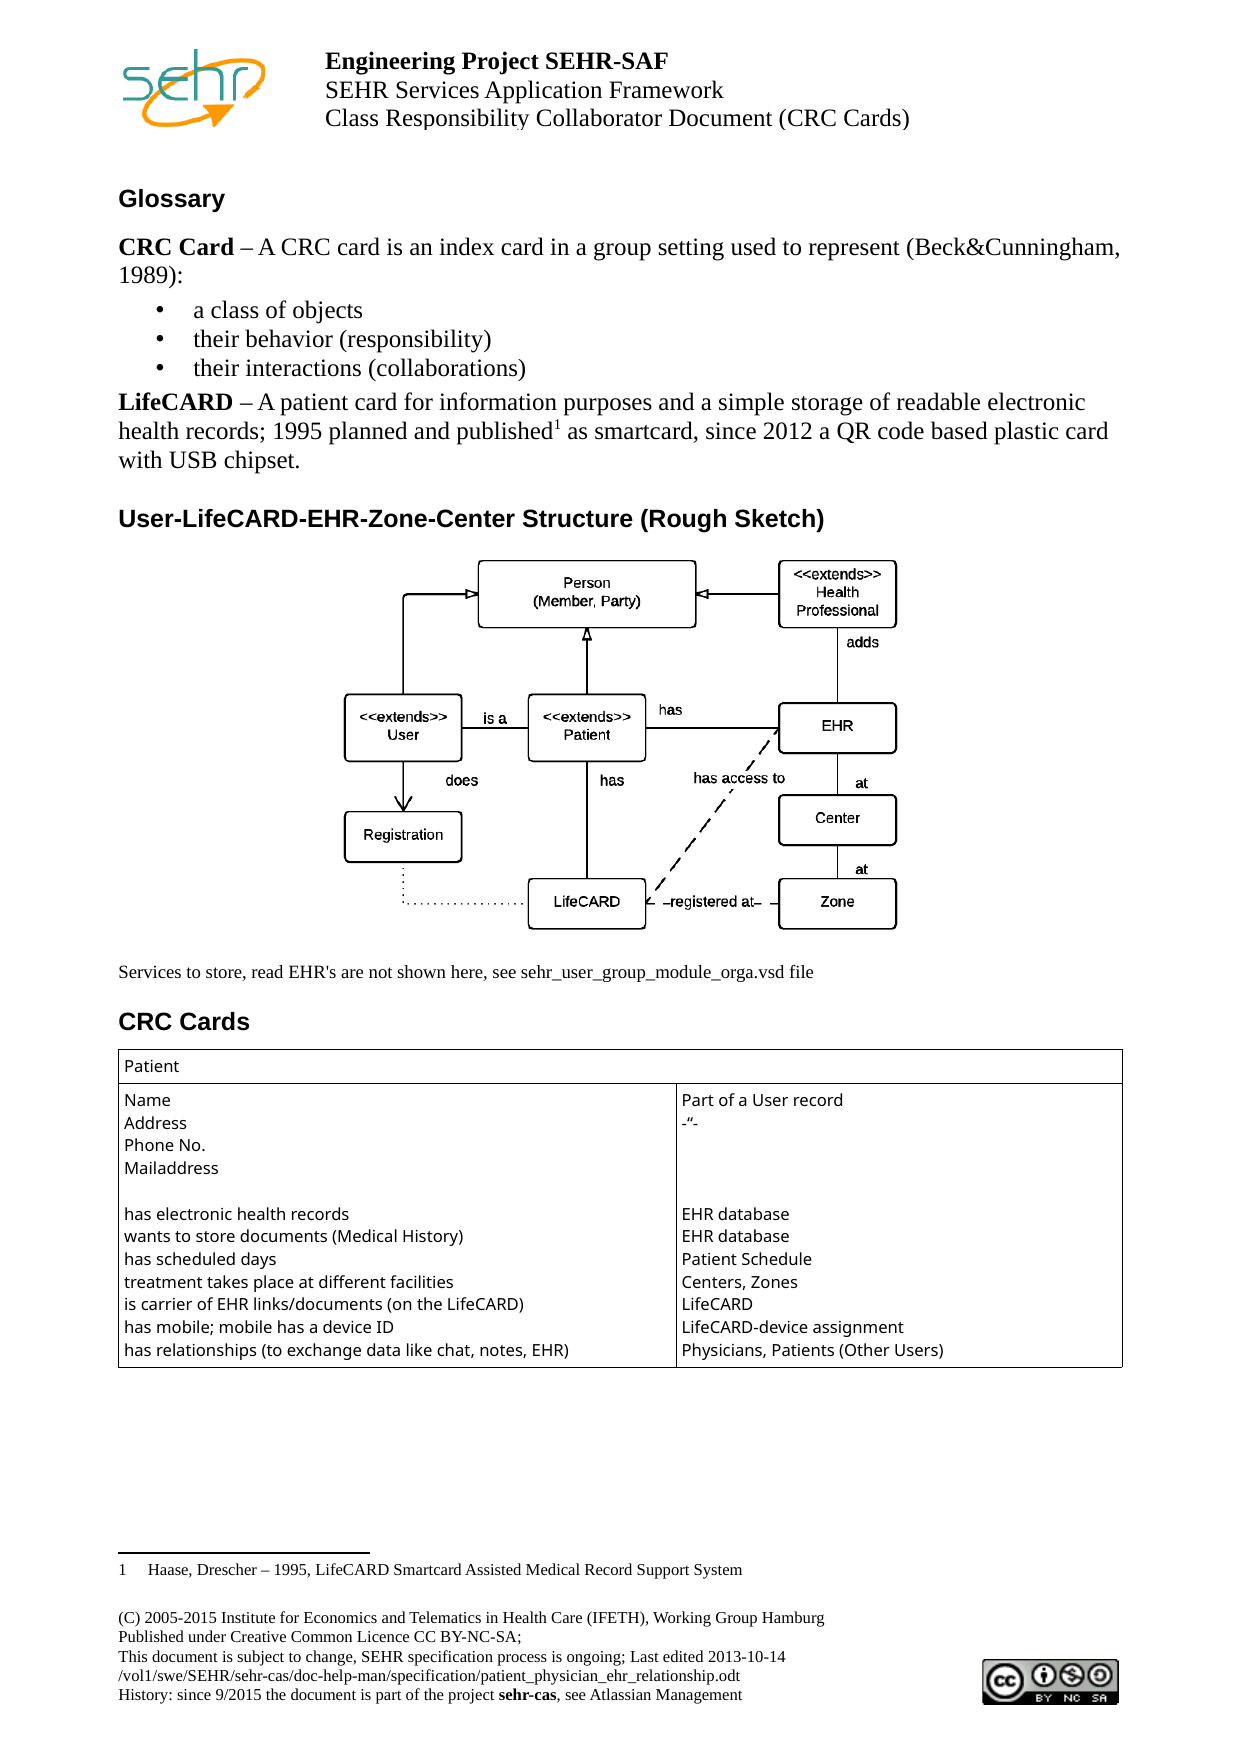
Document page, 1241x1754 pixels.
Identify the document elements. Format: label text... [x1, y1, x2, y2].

text LifeCARD – A patient card for information purposes and a simple storage of readable electronic health records; 1995 planned and published as smartcard, since 2012 a QR code based plastic card with USB chipset. [118, 387, 1122, 473]
list a class of objects [156, 295, 1122, 324]
text Haase, Drescher – 1995, LifeCARD Smartcard Assisted Medical Record Support System [118, 1559, 1122, 1578]
picture [119, 49, 265, 127]
list their interactions (collaborations) [156, 353, 1122, 381]
list their behavior (responsibility) [156, 324, 1122, 353]
table_cell Name Address Phone No. Mailaddress has electronic health records wants to store documents (Medical History) has scheduled days treatment takes place at different facilities is carrier of EHR links/documents (on the LifeCARD) has mobile; mobile has a device ID has relationships (to exchange data like chat, notes, EHR) [119, 1084, 676, 1367]
table_cell Part of a User record -“- EHR database EHR database Patient Schedule Centers, Zones LifeCARD LifeCARD-device assignment Physicians, Patients (Other Users) [677, 1084, 1122, 1367]
subtitle Glossary [118, 184, 1122, 213]
text Services to store, read EHR's are not shown here, see sehr_user_group_module_orga.vsd file [118, 961, 1122, 982]
picture [982, 1659, 1119, 1705]
subtitle User-LifeCARD-EHR-Zone-Center Structure (Rough Sketch) [118, 504, 1122, 533]
subtitle CRC Cards [118, 1007, 1122, 1036]
text CRC Card – A CRC card is an index card in a group setting used to represent (Beck&Cunningham, 1989): [118, 232, 1122, 289]
picture [326, 545, 914, 940]
table_header Patient [119, 1050, 1122, 1083]
